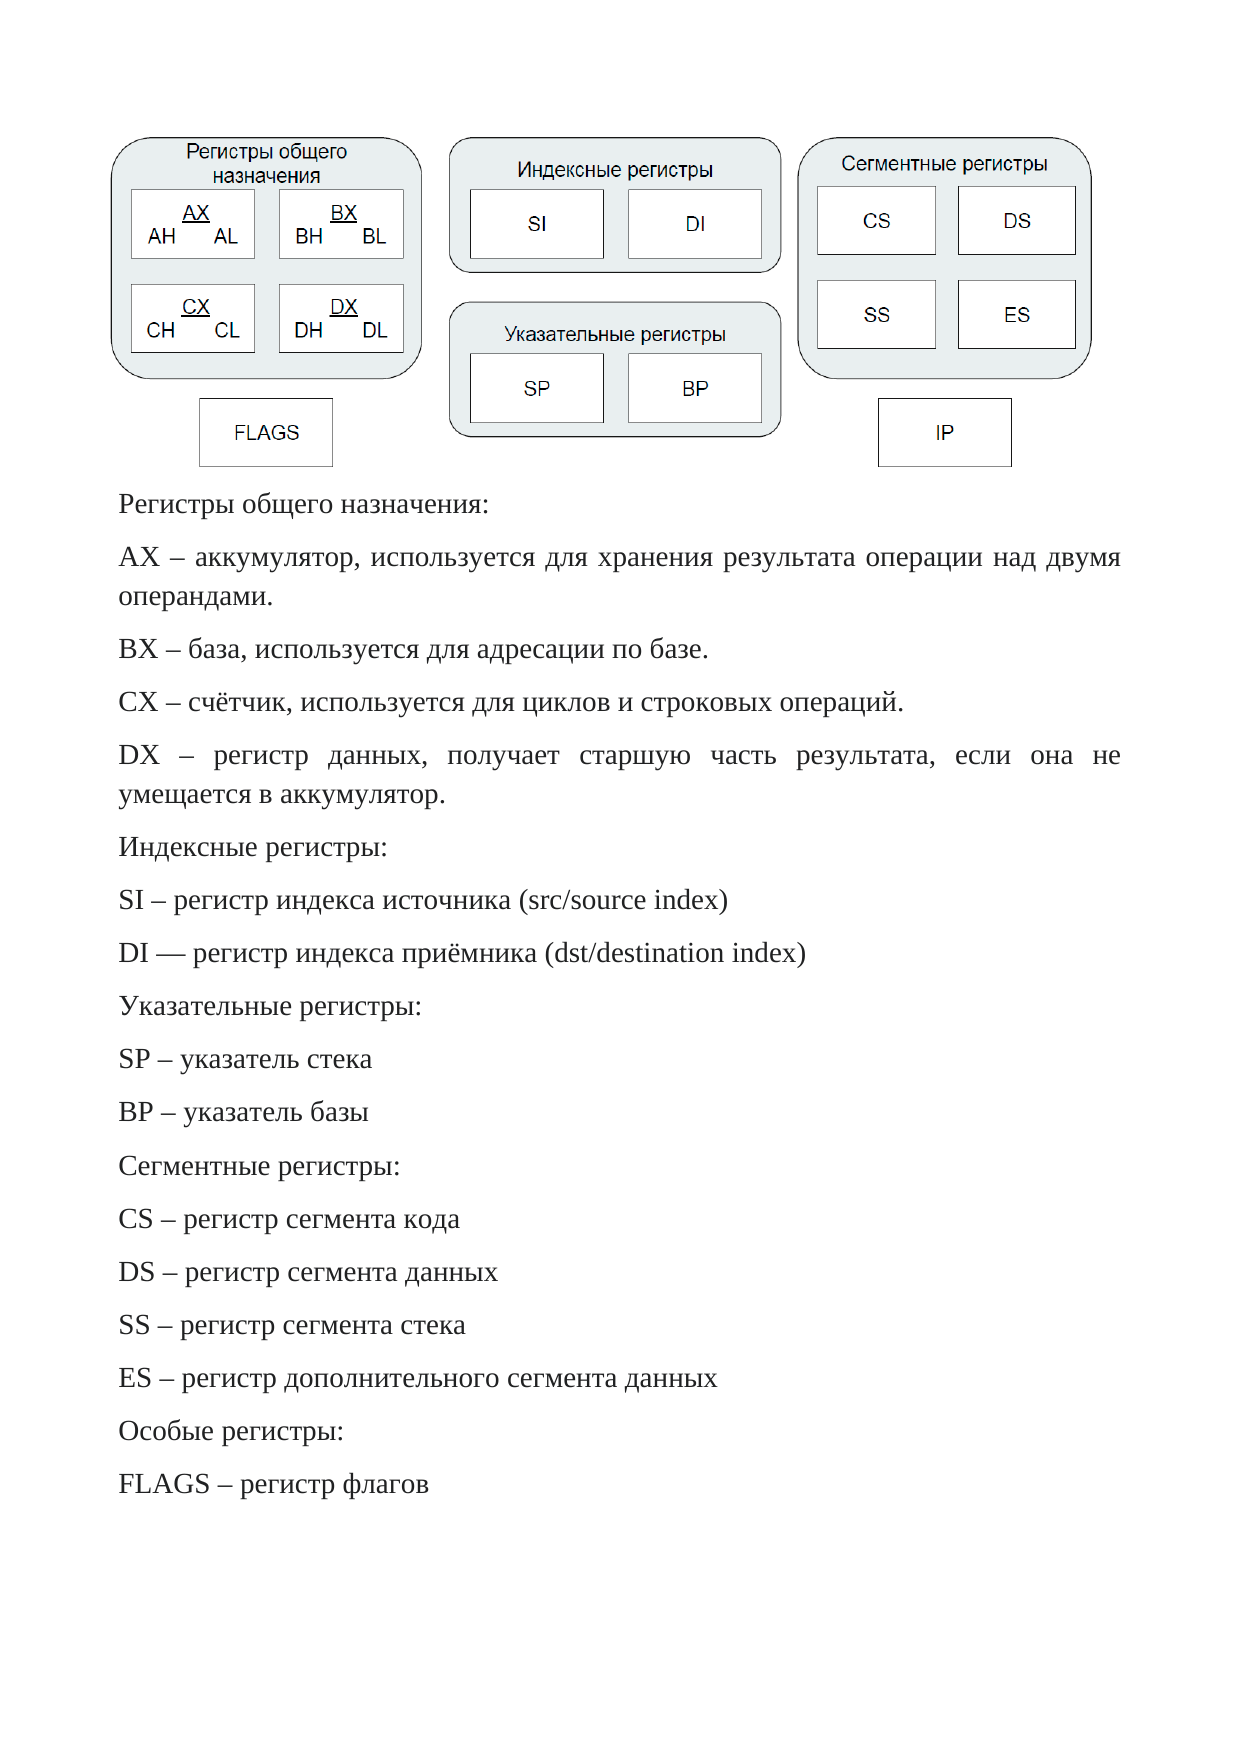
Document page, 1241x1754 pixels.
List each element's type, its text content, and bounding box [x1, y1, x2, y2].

text DS – регистр сегмента данных [118, 1254, 1122, 1287]
text AX – аккумулятор, используется для хранения результата операции над двумя операндами. [118, 539, 1122, 611]
text SI – регистр индекса источника (src/source index) [118, 882, 1122, 916]
text Указательные регистры: [118, 988, 1122, 1022]
picture [94, 128, 1099, 482]
text BX – база, используется для адресации по базе. [118, 631, 1122, 664]
text ES – регистр дополнительного сегмента данных [118, 1360, 1122, 1394]
text FLAGS – регистр флагов [118, 1466, 1122, 1500]
text DI — регистр индекса приёмника (dst/destination index) [118, 935, 1122, 969]
text Индексные регистры: [118, 829, 1122, 862]
text CS – регистр сегмента кода [118, 1201, 1122, 1234]
text Регистры общего назначения: [118, 118, 1122, 520]
text SS – регистр сегмента стека [118, 1307, 1122, 1341]
text SP – указатель стека [118, 1041, 1122, 1075]
text Сегментные регистры: [118, 1148, 1122, 1181]
text Особые регистры: [118, 1413, 1122, 1447]
text BP – указатель базы [118, 1094, 1122, 1128]
text DX – регистр данных, получает старшую часть результата, если она не умещается в аккумулятор. [118, 737, 1122, 809]
text CX – счётчик, используется для циклов и строковых операций. [118, 684, 1122, 718]
